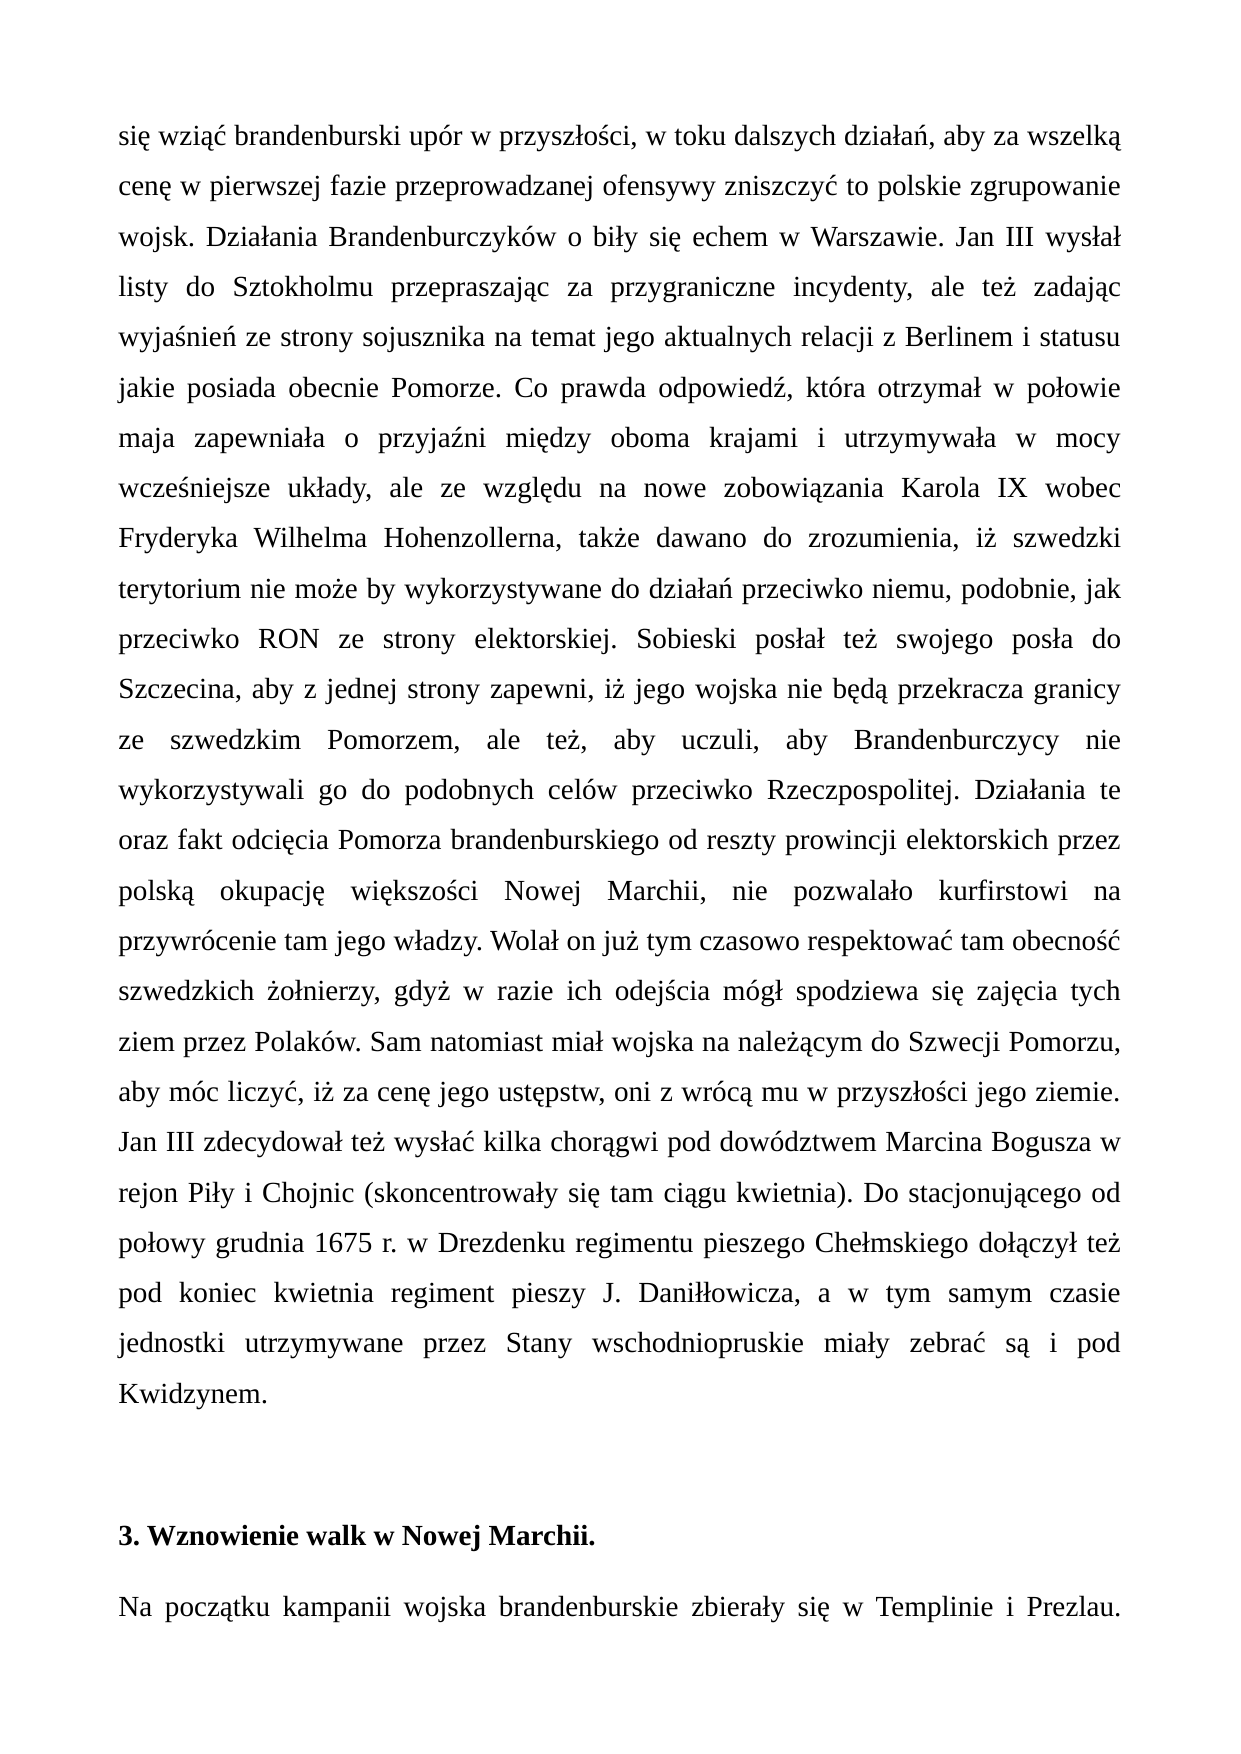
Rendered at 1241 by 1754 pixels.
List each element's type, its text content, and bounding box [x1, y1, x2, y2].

text 3. Wznowienie walk w Nowej Marchii. [118, 1518, 1122, 1552]
text się wziąć brandenburski upór w przyszłości, w toku dalszych działań, aby za wszelką cenę w pierwszej fazie przeprowadzanej ofensywy zniszczyć to polskie zgrupowanie wojsk. Działania Brandenburczyków o biły się echem w Warszawie. Jan III wysłał listy do Sztokholmu przepraszając za przygraniczne incydenty, ale też zadając wyjaśnień ze strony sojusznika na temat jego aktualnych relacji z Berlinem i statusu jakie posiada obecnie Pomorze. Co prawda odpowiedź, która otrzymał w połowie maja zapewniała o przyjaźni między oboma krajami i utrzymywała w mocy wcześniejsze układy, ale ze względu na nowe zobowiązania Karola IX wobec Fryderyka Wilhelma Hohenzollerna, także dawano do zrozumienia, iż szwedzki terytorium nie może by wykorzystywane do działań przeciwko niemu, podobnie, jak przeciwko RON ze strony elektorskiej. Sobieski posłał też swojego posła do Szczecina, aby z jednej strony zapewni, iż jego wojska nie będą przekracza granicy ze szwedzkim Pomorzem, ale też, aby uczuli, aby Brandenburczycy nie wykorzystywali go do podobnych celów przeciwko Rzeczpospolitej. Działania te oraz fakt odcięcia Pomorza brandenburskiego od reszty prowincji elektorskich przez polską okupację większości Nowej Marchii, nie pozwalało kurfirstowi na przywrócenie tam jego władzy. Wolał on już tym czasowo respektować tam obecność szwedzkich żołnierzy, gdyż w razie ich odejścia mógł spodziewa się zajęcia tych ziem przez Polaków. Sam natomiast miał wojska na należącym do Szwecji Pomorzu, aby móc liczyć, iż za cenę jego ustępstw, oni z wrócą mu w przyszłości jego ziemie. Jan III zdecydował też wysłać kilka chorągwi pod dowództwem Marcina Bogusza w rejon Piły i Chojnic (skoncentrowały się tam ciągu kwietnia). Do stacjonującego od połowy grudnia 1675 r. w Drezdenku regimentu pieszego Chełmskiego dołączył też pod koniec kwietnia regiment pieszy J. Daniłłowicza, a w tym samym czasie jednostki utrzymywane przez Stany wschodniopruskie miały zebrać są i pod Kwidzynem. [118, 118, 1122, 1409]
text Na początku kampanii wojska brandenburskie zbierały się w Templinie i Prezlau. [118, 1589, 1122, 1623]
